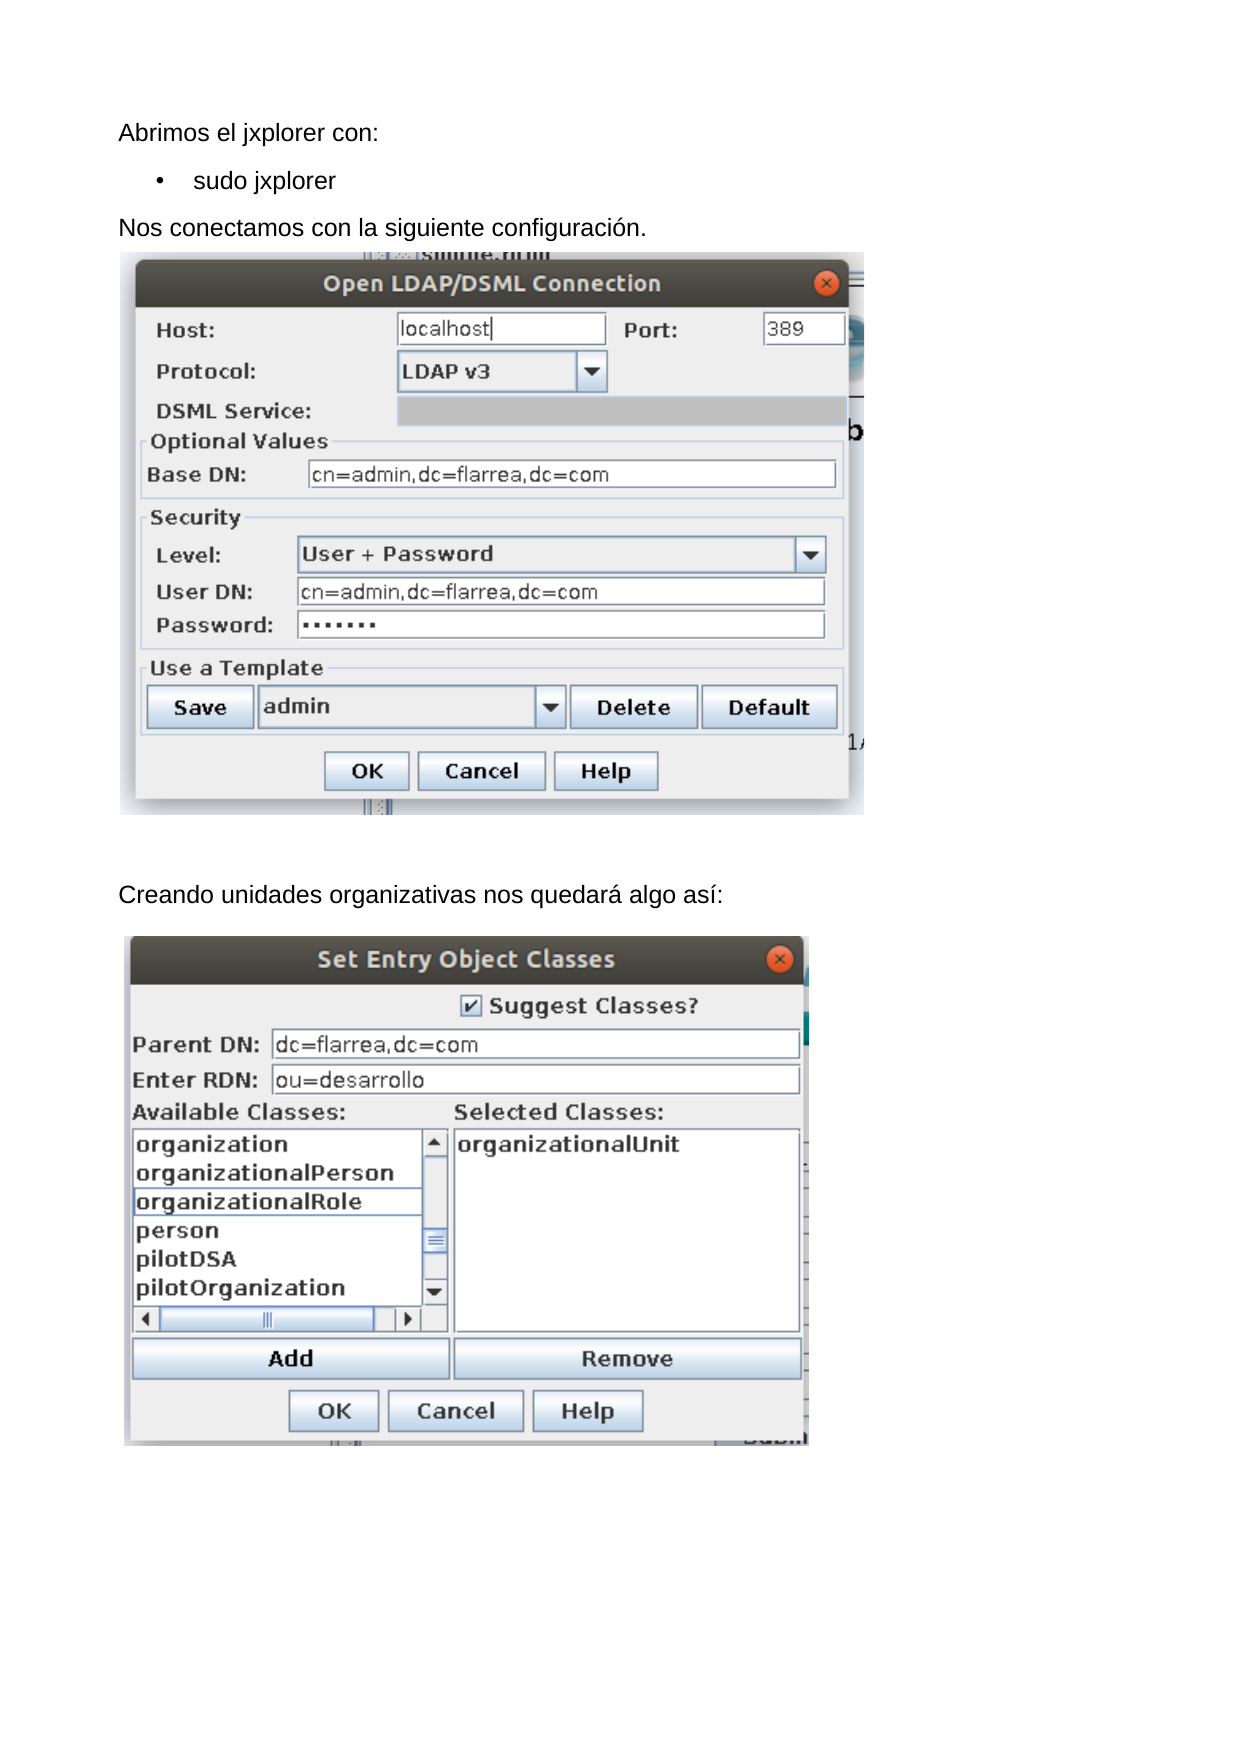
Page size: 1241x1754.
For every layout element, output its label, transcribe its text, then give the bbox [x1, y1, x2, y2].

picture [120, 252, 865, 815]
text Nos conectamos con la siguiente configuración. [118, 213, 1122, 242]
picture [124, 936, 809, 1446]
text Abrimos el jxplorer con: [118, 118, 1122, 147]
text Creando unidades organizativas nos quedará algo así: [118, 880, 1122, 909]
list sudo jxplorer [156, 166, 1122, 194]
